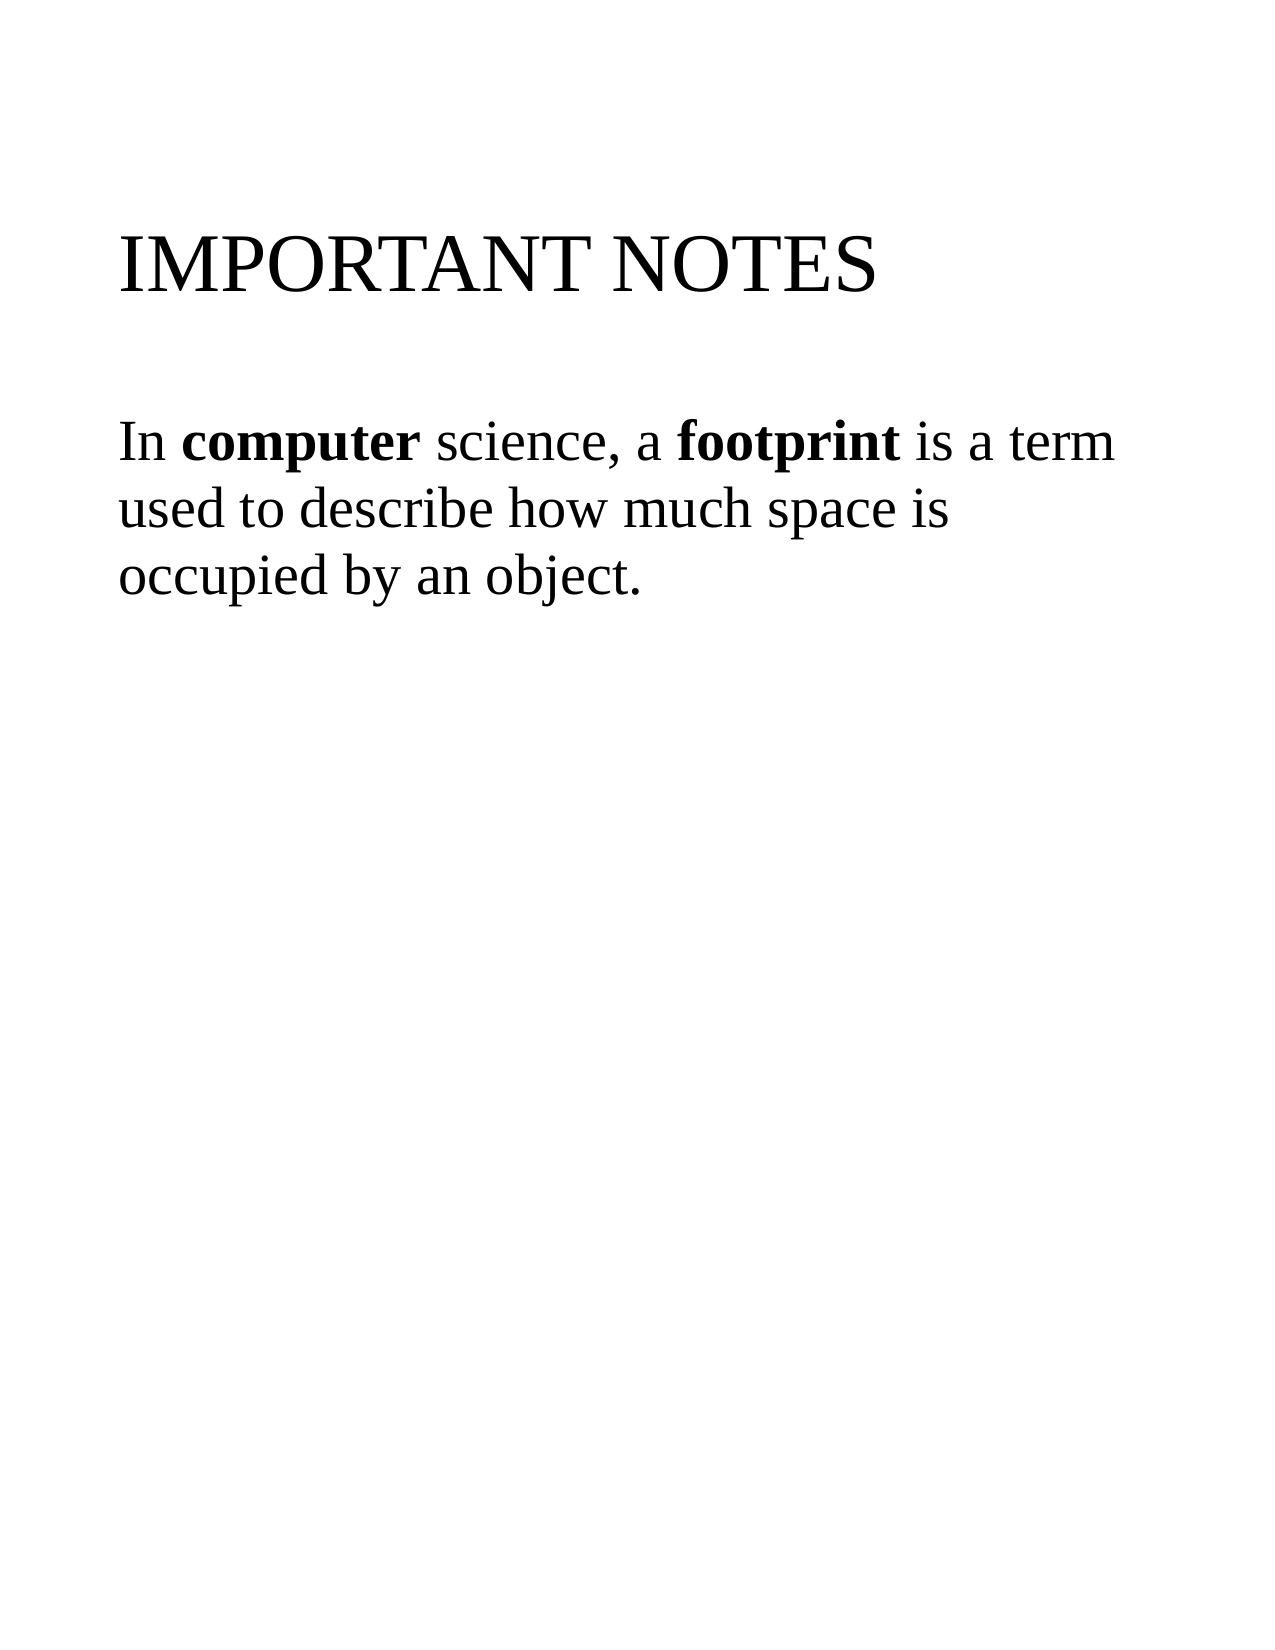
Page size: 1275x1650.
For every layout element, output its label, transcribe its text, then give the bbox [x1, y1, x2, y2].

text In computer science, a footprint is a term used to describe how much space is occupied by an object. [118, 406, 1157, 607]
text IMPORTANT NOTES [118, 118, 1157, 310]
